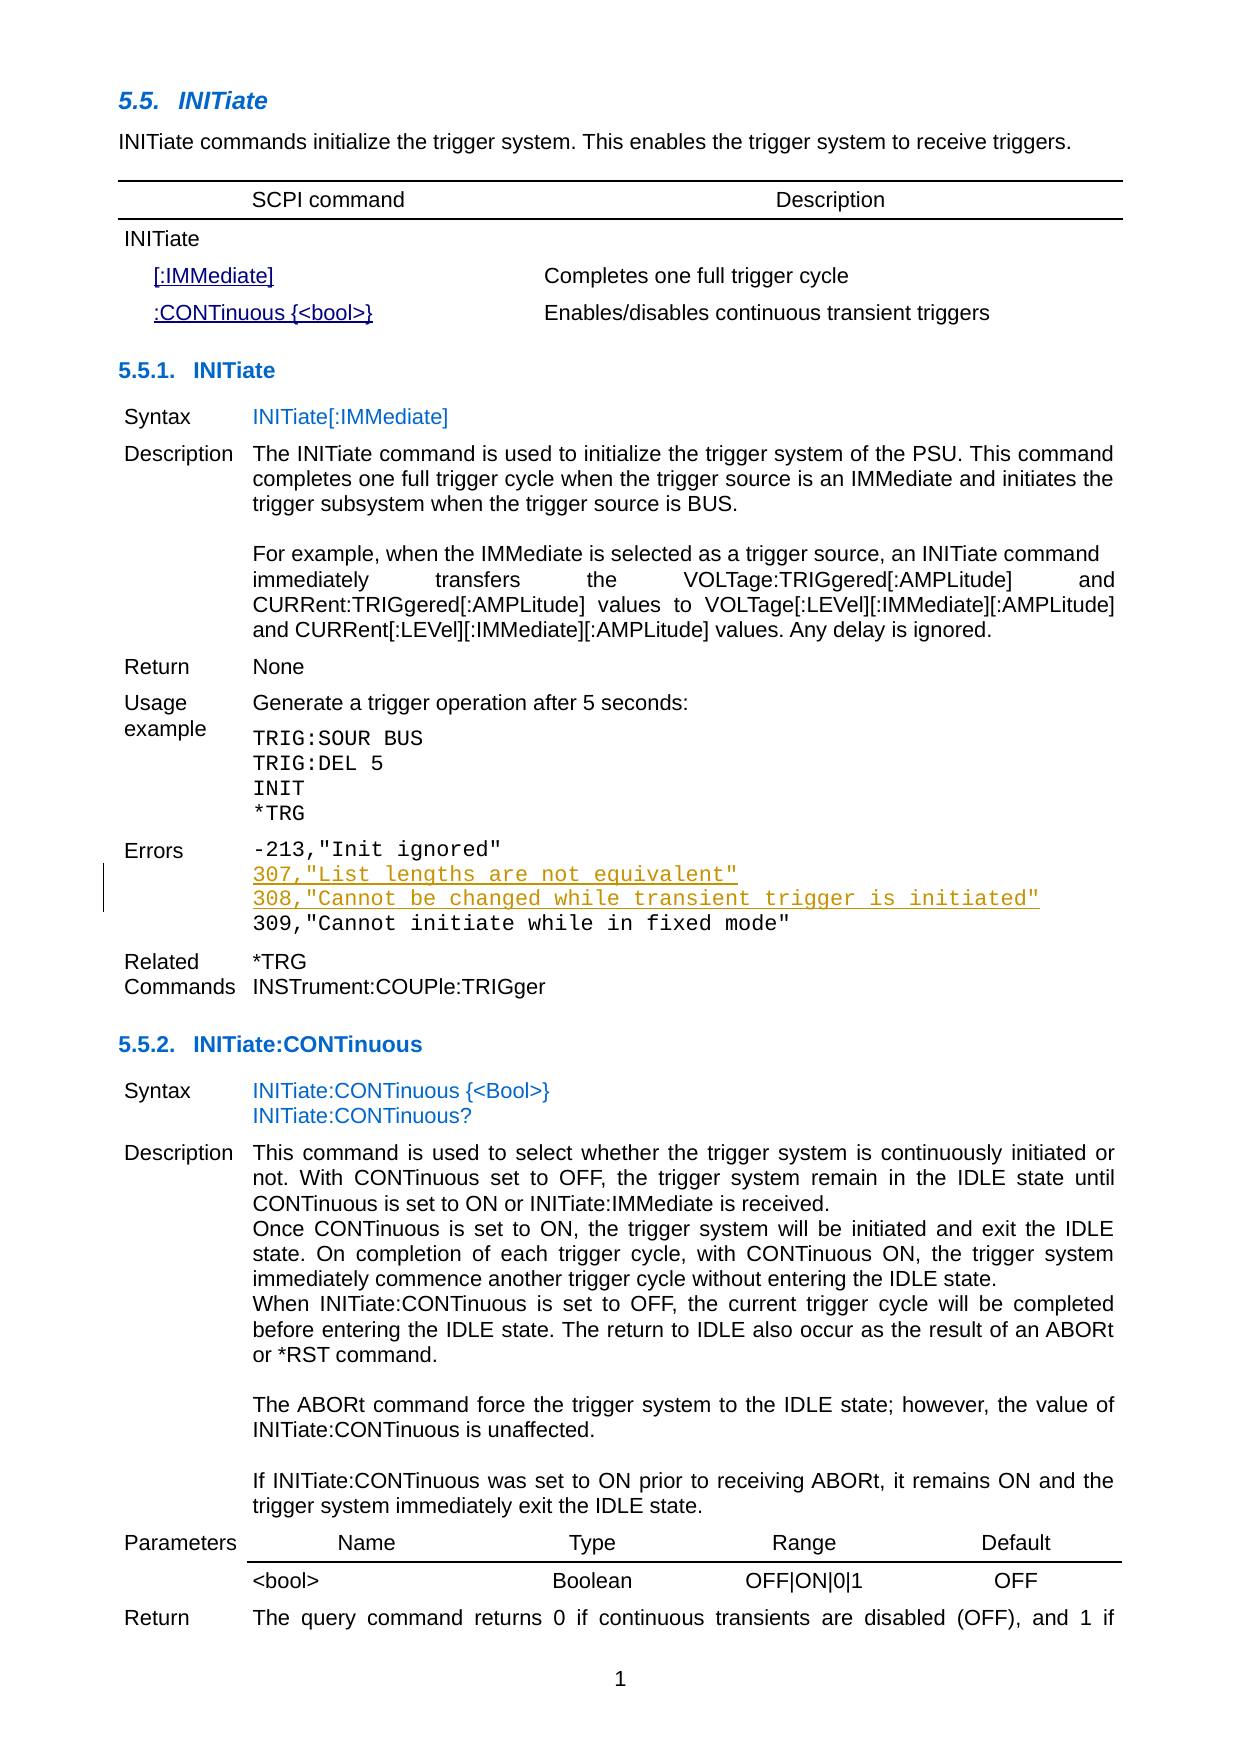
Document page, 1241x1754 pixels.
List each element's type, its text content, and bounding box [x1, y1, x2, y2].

table_cell Return [118, 1599, 247, 1636]
table_cell OFF|ON|0|1 [698, 1563, 910, 1599]
table_cell INITiate [118, 220, 538, 257]
table_cell Range [698, 1524, 910, 1561]
table_cell The query command returns 0 if continuous transients are disabled (OFF), and 1 if [247, 1599, 1122, 1636]
table_cell Description [118, 1134, 247, 1524]
table_cell Usage example [118, 685, 247, 832]
subtitle INITiate [118, 357, 1122, 383]
table_cell [:IMMediate] [118, 257, 538, 294]
table_cell Default [910, 1524, 1122, 1561]
table_cell OFF [910, 1563, 1122, 1599]
table_cell Boolean [486, 1563, 698, 1599]
table_cell [118, 1561, 247, 1599]
table_header Syntax [118, 1073, 247, 1134]
table_cell Completes one full trigger cycle [538, 257, 1122, 294]
table_cell Generate a trigger operation after 5 seconds: TRIG:SOUR BUS TRIG:DEL 5 INIT *TRG [247, 685, 1122, 832]
table_cell None [247, 648, 1122, 684]
table_cell The INITiate command is used to initialize the trigger system of the PSU. This command completes one full trigger cycle when the trigger source is an IMMediate and initiates the trigger subsystem when the trigger source is BUS. For example, when the IMMediate is selected as a trigger source, an INITiate command immediately transfers the VOLTage:TRIGgered[:AMPLitude] and CURRent:TRIGgered[:AMPLitude] values to VOLTage[:LEVel][:IMMediate][:AMPLitude] and CURRent[:LEVel][:IMMediate][:AMPLitude] values. Any delay is ignored. [247, 435, 1122, 648]
table_header Syntax [118, 398, 247, 435]
table_cell Type [486, 1524, 698, 1561]
table_cell Description [118, 435, 247, 648]
table_cell *TRG INSTrument:COUPle:TRIGger [247, 943, 1122, 1005]
table_header Description [538, 182, 1122, 218]
table_header SCPI command [118, 182, 538, 218]
subtitle INITiate [118, 86, 1122, 114]
table_cell Errors [118, 832, 247, 943]
table_cell This command is used to select whether the trigger system is continuously initiated or not. With CONTinuous set to OFF, the trigger system remain in the IDLE state until CONTinuous is set to ON or INITiate:IMMediate is received. Once CONTinuous is set to ON, the trigger system will be initiated and exit the IDLE state. On completion of each trigger cycle, with CONTinuous ON, the trigger system immediately commence another trigger cycle without entering the IDLE state. When INITiate:CONTinuous is set to OFF, the current trigger cycle will be completed before entering the IDLE state. The return to IDLE also occur as the result of an ABORt or *RST command. The ABORt command force the trigger system to the IDLE state; however, the value of INITiate:CONTinuous is unaffected. If INITiate:CONTinuous was set to ON prior to receiving ABORt, it remains ON and the trigger system immediately exit the IDLE state. [247, 1134, 1122, 1524]
text INITiate commands initialize the trigger system. This enables the trigger system to receive triggers. [118, 129, 1122, 154]
table_cell Related Commands [118, 943, 247, 1005]
table_cell <bool> [247, 1563, 486, 1599]
subtitle INITiate:CONTinuous [118, 1031, 1122, 1058]
table_header INITiate[:IMMediate] [247, 398, 1122, 435]
table_cell Parameters [118, 1524, 247, 1561]
table_cell :CONTinuous {<bool>} [118, 294, 538, 330]
table_cell Enables/disables continuous transient triggers [538, 294, 1122, 330]
table_cell Return [118, 648, 247, 684]
table_cell Name [247, 1524, 486, 1561]
table_cell -213,"Init ignored" 307,"List lengths are not equivalent" 308,"Cannot be changed while transient trigger is initiated" 309,"Cannot initiate while in fixed mode" [247, 832, 1122, 943]
table_header INITiate:CONTinuous {<Bool>} INITiate:CONTinuous? [247, 1073, 1122, 1134]
table_cell [538, 220, 1122, 257]
